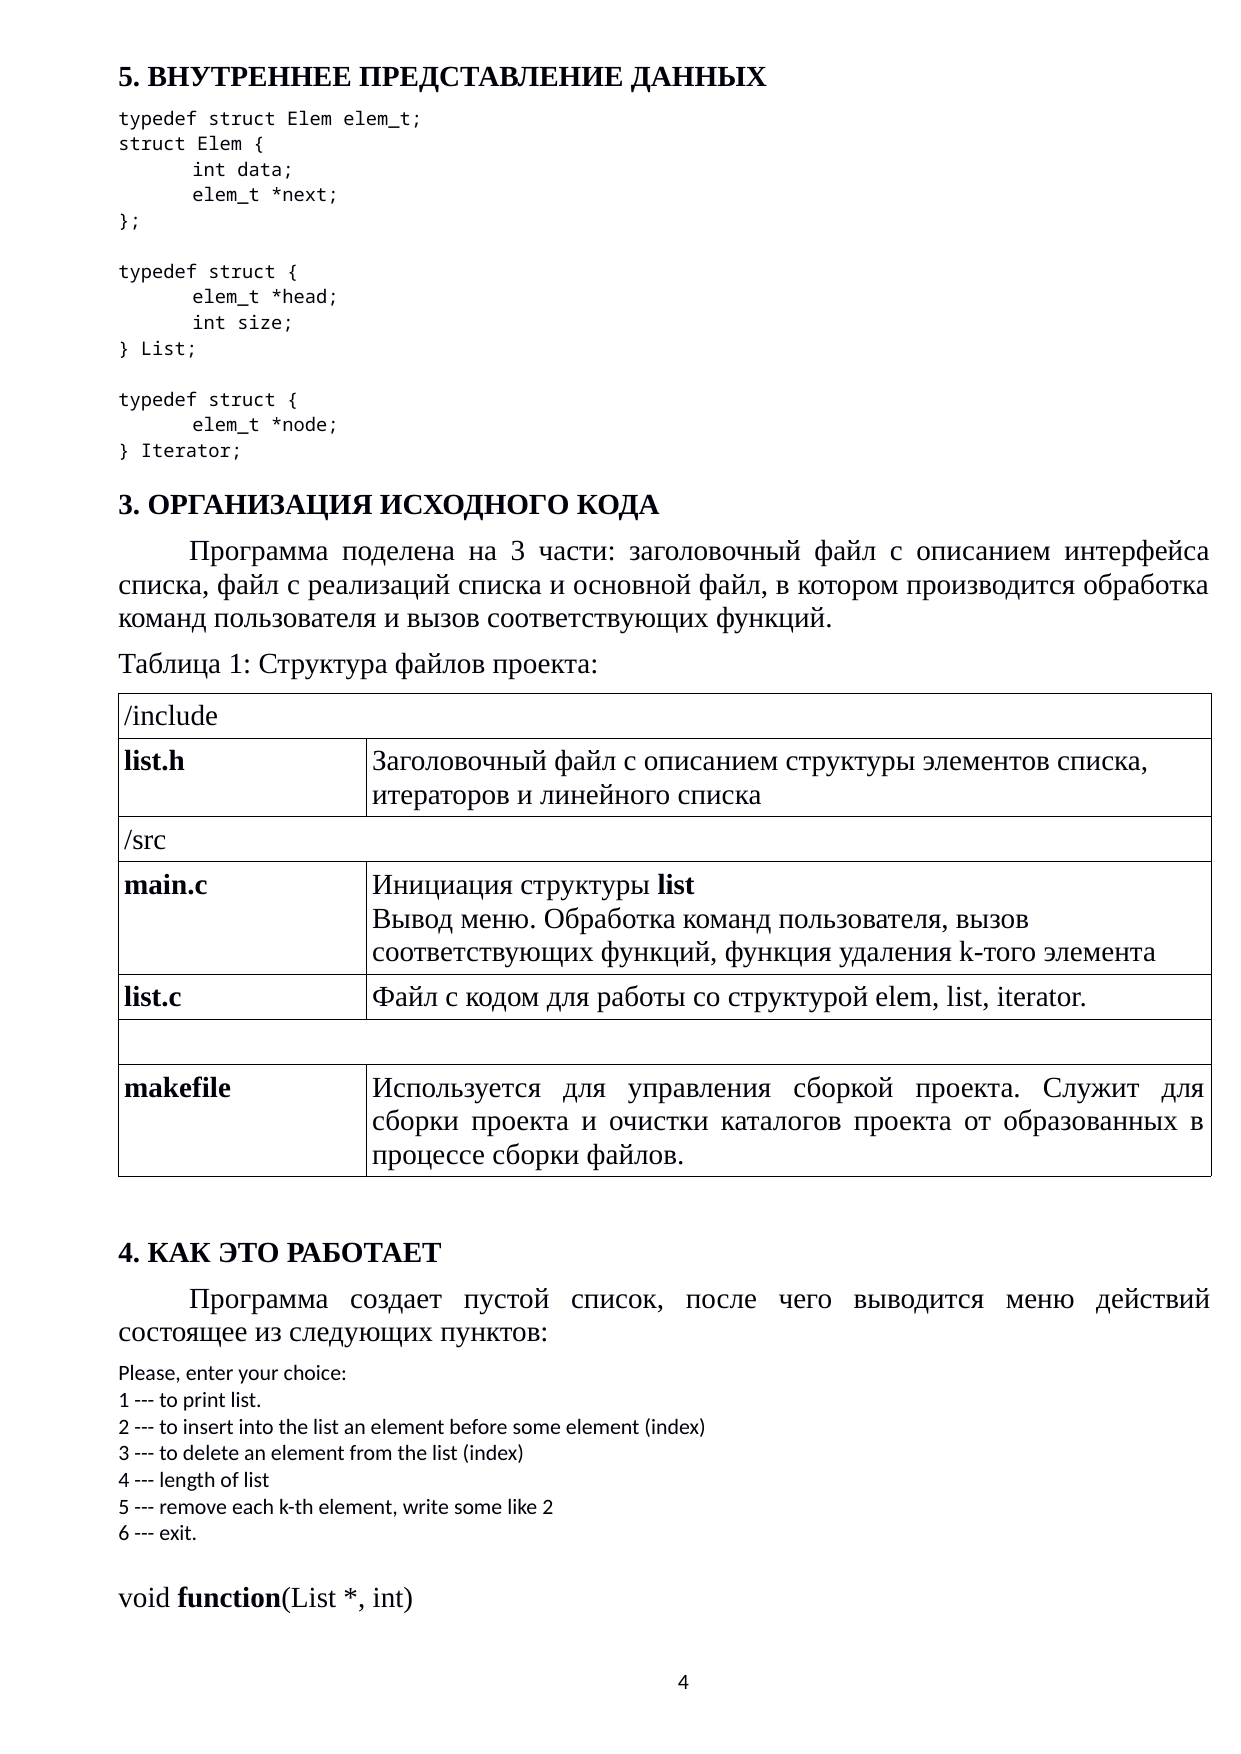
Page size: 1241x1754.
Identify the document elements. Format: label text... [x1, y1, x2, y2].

text 4 --- length of list [118, 1466, 1211, 1493]
text 2 --- to insert into the list an element before some element (index) [118, 1413, 1211, 1439]
text elem_t *node; [118, 411, 1211, 437]
text 1 --- to print list. [118, 1386, 1211, 1413]
text 6 --- exit. [118, 1519, 1211, 1546]
table_cell Инициация структуры list Вывод меню. Обработка команд пользователя, вызов соответствующих функций, функция удаления k-того элемента [367, 862, 1211, 974]
text Please, enter your choice: [118, 1359, 1211, 1386]
text typedef struct { [118, 258, 1211, 284]
text 5 --- remove each k-th element, write some like 2 [118, 1493, 1211, 1519]
text }; [118, 207, 1211, 233]
table_cell /src [119, 817, 1211, 861]
text struct Elem { [118, 131, 1211, 156]
subtitle 5. Внутреннее представление данных [118, 59, 1211, 93]
text typedef struct { [118, 386, 1211, 411]
table_cell main.c [119, 862, 366, 974]
subtitle 4. Как это работает [118, 1235, 1211, 1268]
subtitle 3. Организация исходного кода [118, 487, 1211, 521]
text Таблица 1: Структура файлов проекта: [118, 647, 1211, 680]
text elem_t *next; [118, 182, 1211, 207]
table_cell Заголовочный файл с описанием структуры элементов списка, итераторов и линейного списка [367, 739, 1211, 816]
text Программа создает пустой список, после чего выводится меню действий состоящее из следующих пунктов: [118, 1281, 1211, 1348]
table_cell Файл с кодом для работы со структурой elem, list, iterator. [367, 975, 1211, 1019]
table_cell list.c [119, 975, 366, 1019]
text 3 --- to delete an element from the list (index) [118, 1439, 1211, 1466]
table_cell makefile [119, 1065, 366, 1176]
text void function(List *, int) [118, 1580, 1211, 1613]
text Программа поделена на 3 части: заголовочный файл с описанием интерфейса списка, файл с реализаций списка и основной файл, в котором производится обработка команд пользователя и вызов соответствующих функций. [118, 533, 1211, 634]
table_cell Используется для управления сборкой проекта. Служит для сборки проекта и очистки каталогов проекта от образованных в процессе сборки файлов. [367, 1065, 1211, 1176]
text int data; [118, 156, 1211, 182]
text typedef struct Elem elem_t; [118, 105, 1211, 131]
table_cell [119, 1020, 1211, 1064]
text int size; [118, 309, 1211, 335]
table_header /include [119, 694, 1211, 738]
text elem_t *head; [118, 284, 1211, 309]
table_cell list.h [119, 739, 366, 816]
text } Iterator; [118, 437, 1211, 462]
text } List; [118, 335, 1211, 360]
